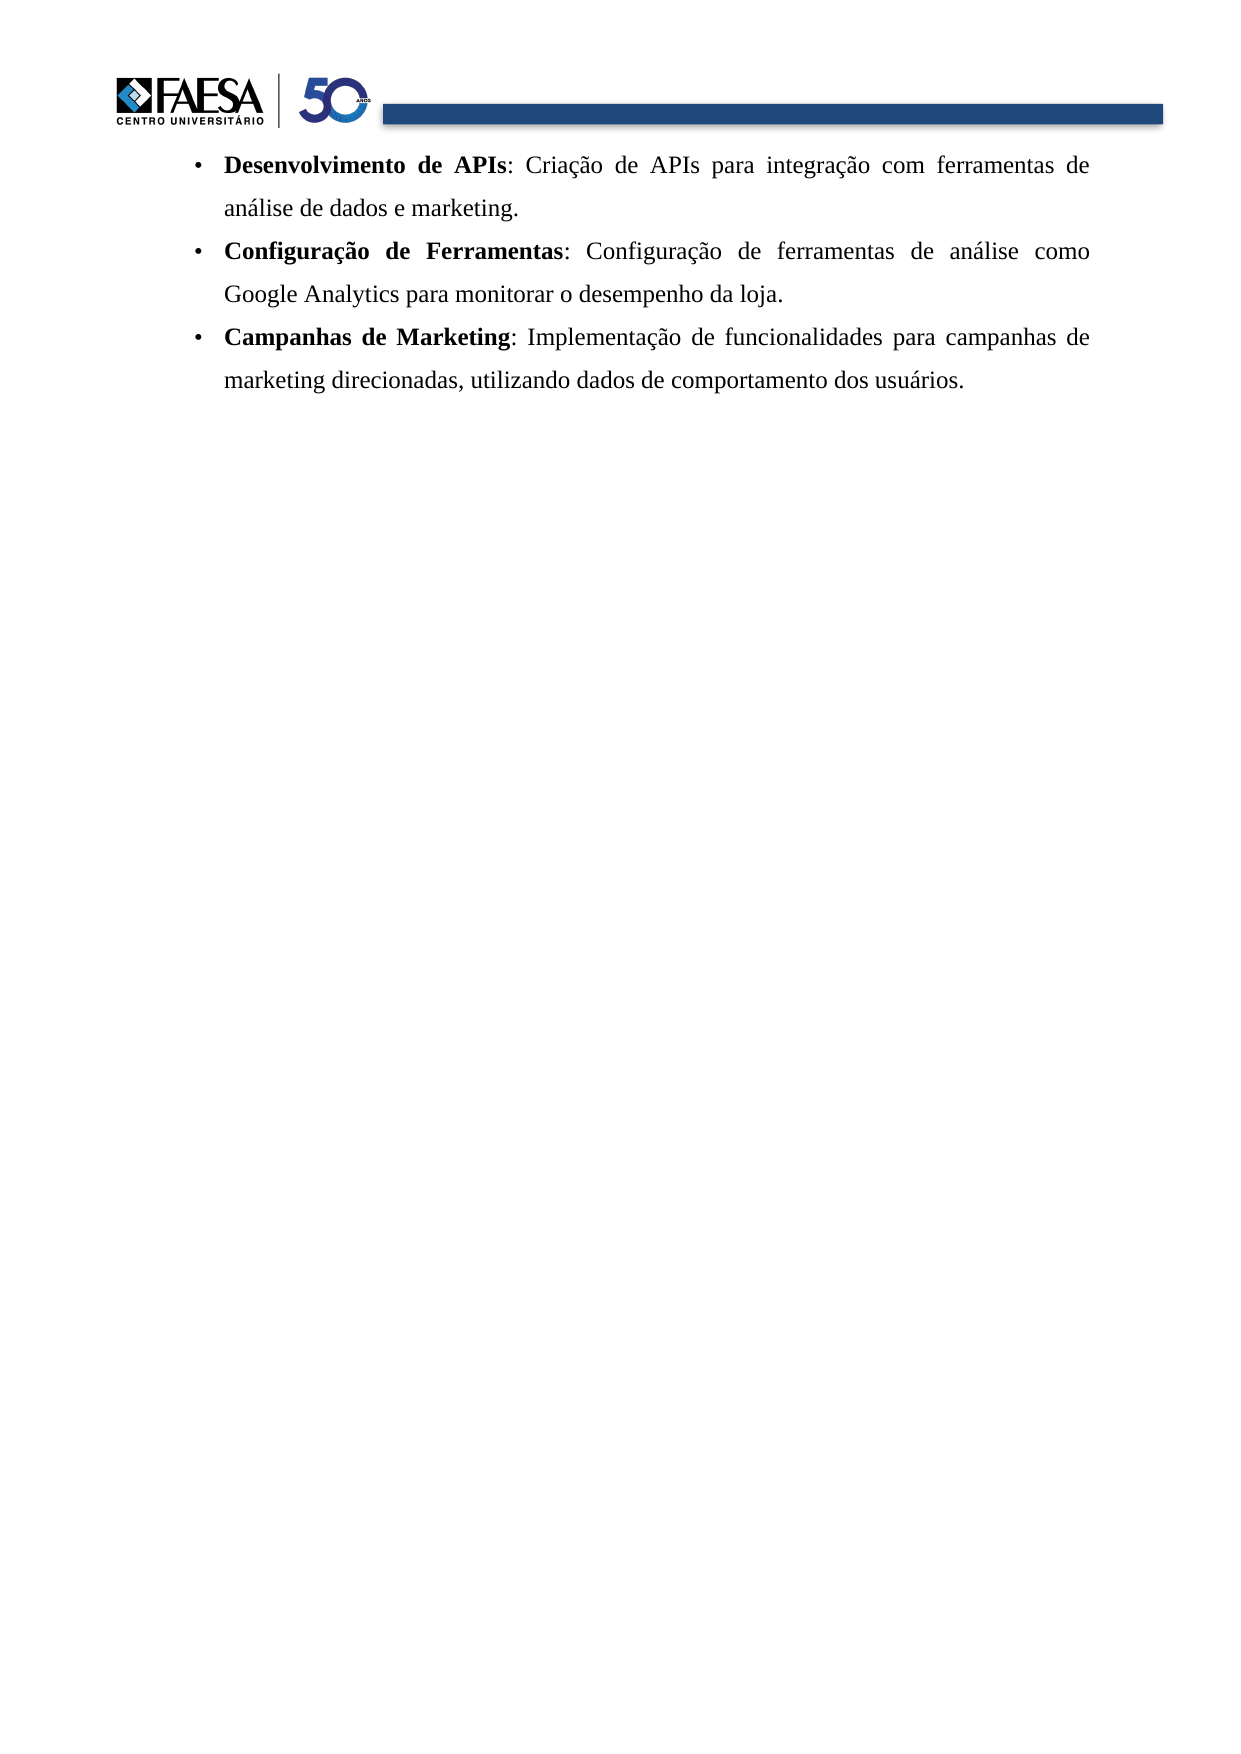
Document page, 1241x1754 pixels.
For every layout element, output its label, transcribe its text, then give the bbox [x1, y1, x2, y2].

list Configuração de Ferramentas: Configuração de ferramentas de análise como Google Analytics para monitorar o desempenho da loja. [194, 236, 1090, 308]
list Campanhas de Marketing: Implementação de funcionalidades para campanhas de marketing direcionadas, utilizando dados de comportamento dos usuários. [194, 322, 1090, 394]
picture [103, 63, 384, 138]
list Desenvolvimento de APIs: Criação de APIs para integração com ferramentas de análise de dados e marketing. [194, 150, 1090, 222]
